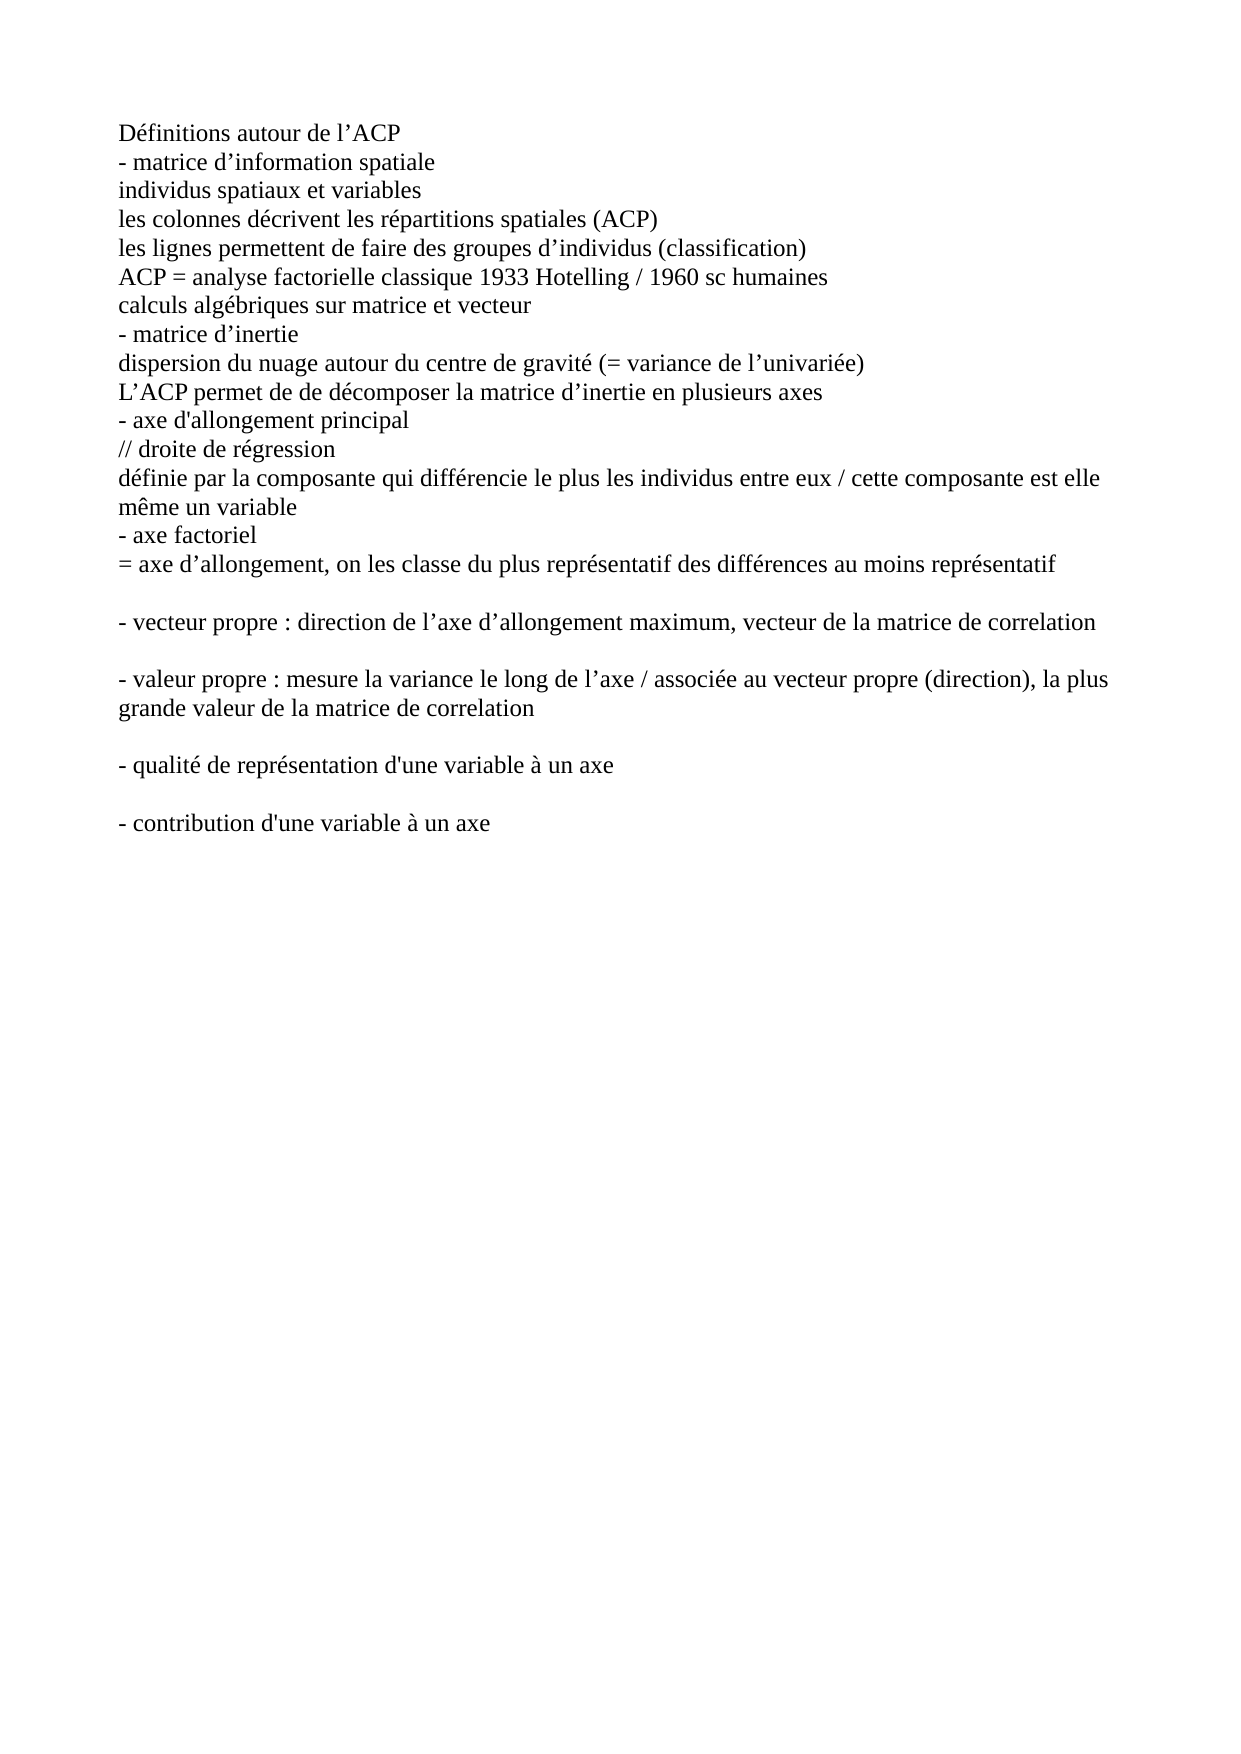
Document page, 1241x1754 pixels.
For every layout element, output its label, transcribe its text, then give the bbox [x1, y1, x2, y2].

text définie par la composante qui différencie le plus les individus entre eux / cette composante est elle même un variable - axe factoriel [118, 463, 1122, 549]
text les colonnes décrivent les répartitions spatiales (ACP) [118, 204, 1122, 233]
text - contribution d'une variable à un axe [118, 779, 1122, 837]
text - matrice d’inertie [118, 319, 1122, 348]
text ACP = analyse factorielle classique 1933 Hotelling / 1960 sc humaines [118, 262, 1122, 291]
text L’ACP permet de de décomposer la matrice d’inertie en plusieurs axes [118, 377, 1122, 406]
text - axe d'allongement principal // droite de régression [118, 406, 1122, 463]
text = axe d’allongement, on les classe du plus représentatif des différences au moins représentatif - vecteur propre : direction de l’axe d’allongement maximum, vecteur de la matrice de correlation [118, 549, 1122, 636]
text Définitions autour de l’ACP [118, 118, 1122, 147]
text individus spatiaux et variables [118, 176, 1122, 204]
text les lignes permettent de faire des groupes d’individus (classification) [118, 233, 1122, 262]
text - valeur propre : mesure la variance le long de l’axe / associée au vecteur propre (direction), la plus grande valeur de la matrice de correlation - qualité de représentation d'une variable à un axe [118, 664, 1122, 779]
text calculs algébriques sur matrice et vecteur [118, 291, 1122, 319]
text dispersion du nuage autour du centre de gravité (= variance de l’univariée) [118, 348, 1122, 377]
text - matrice d’information spatiale [118, 147, 1122, 176]
